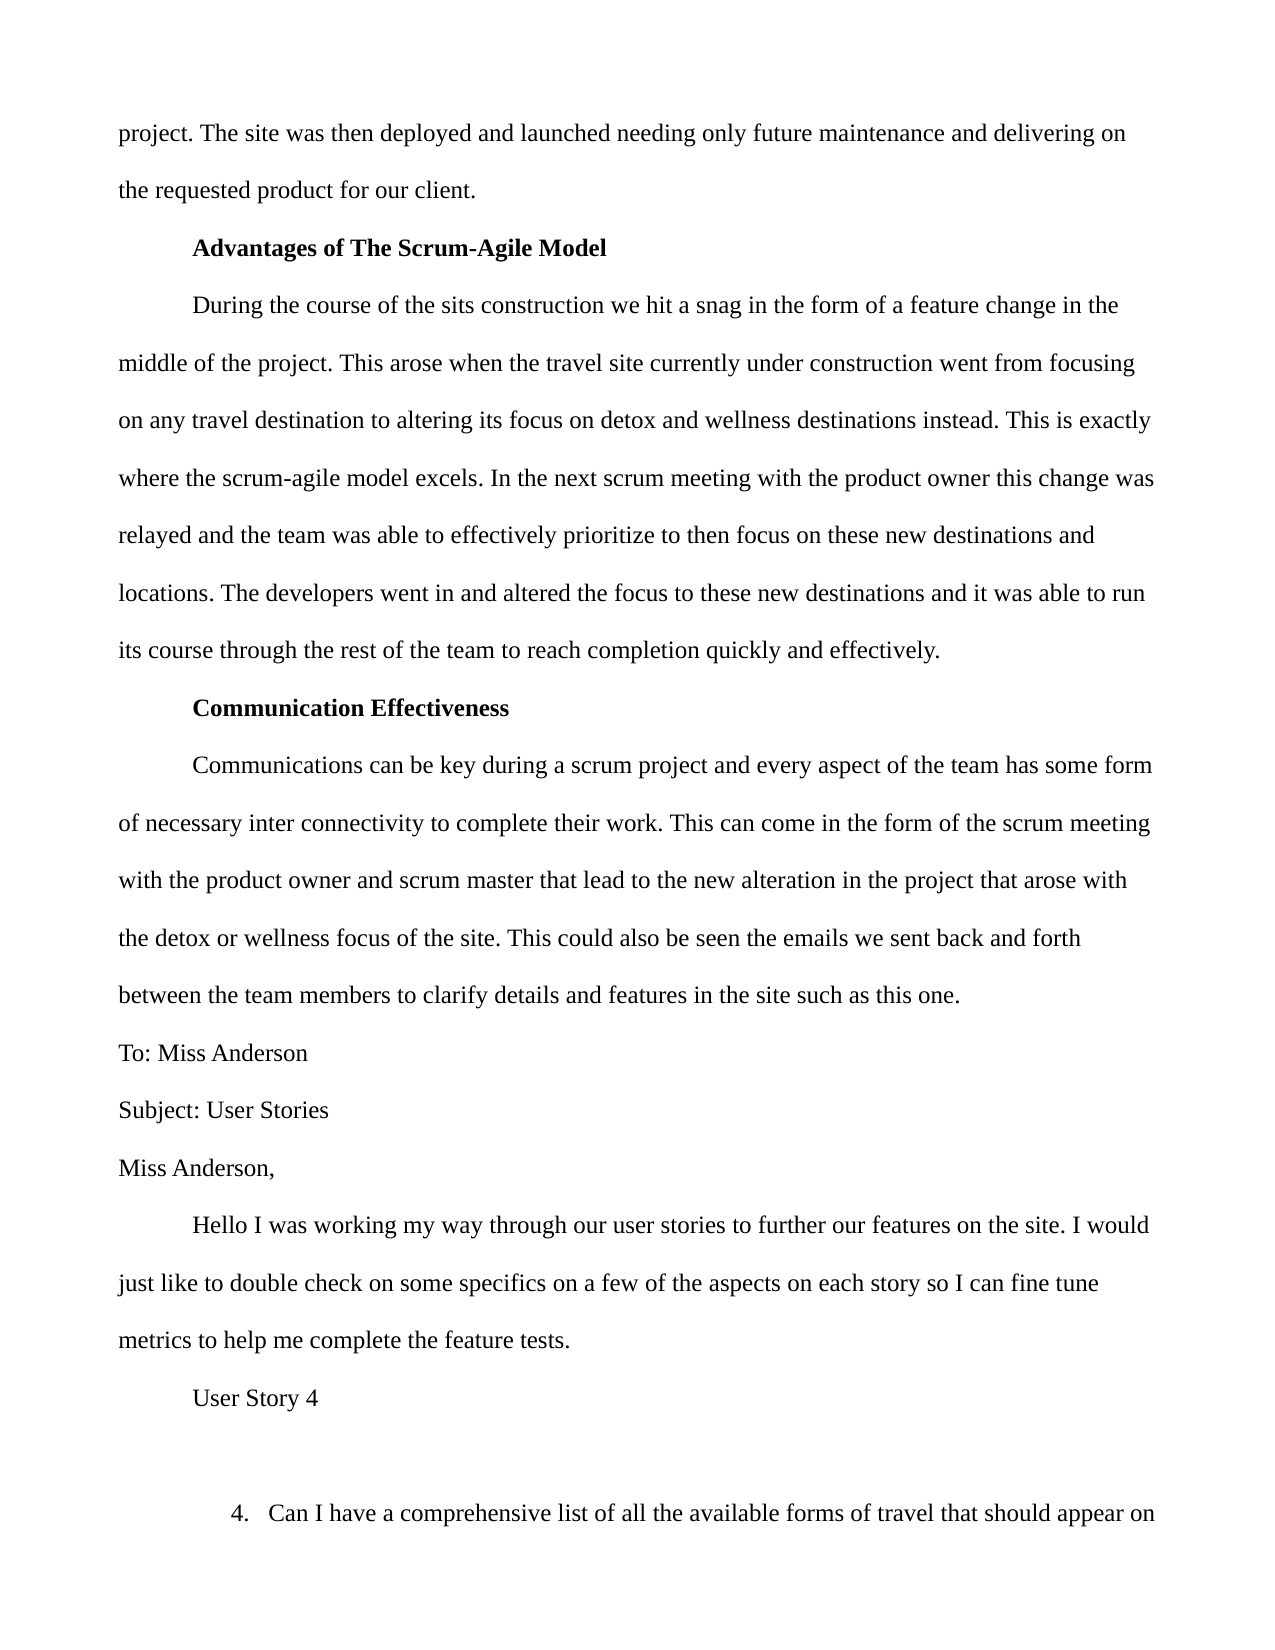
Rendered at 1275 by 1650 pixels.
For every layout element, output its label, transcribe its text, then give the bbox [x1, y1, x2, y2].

text Advantages of The Scrum-Agile Model [118, 233, 1157, 262]
text Subject: User Stories [118, 1096, 1157, 1124]
list Can I have a comprehensive list of all the available forms of travel that should appear on [231, 1498, 1157, 1527]
text Miss Anderson, [118, 1153, 1157, 1182]
text During the course of the sits construction we hit a snag in the form of a feature change in the middle of the project. This arose when the travel site currently under construction went from focusing on any travel destination to altering its focus on detox and wellness destinations instead. This is exactly where the scrum-agile model excels. In the next scrum meeting with the product owner this change was relayed and the team was able to effectively prioritize to then focus on these new destinations and locations. The developers went in and altered the focus to these new destinations and it was able to run its course through the rest of the team to reach completion quickly and effectively. [118, 291, 1157, 664]
text User Story 4 [118, 1383, 1157, 1412]
text To: Miss Anderson [118, 1038, 1157, 1067]
text project. The site was then deployed and launched needing only future maintenance and delivering on the requested product for our client. [118, 118, 1157, 204]
text Communication Effectiveness [118, 693, 1157, 722]
text Communications can be key during a scrum project and every aspect of the team has some form of necessary inter connectivity to complete their work. This can come in the form of the scrum meeting with the product owner and scrum master that lead to the new alteration in the project that arose with the detox or wellness focus of the site. This could also be seen the emails we sent back and forth between the team members to clarify details and features in the site such as this one. [118, 751, 1157, 1009]
text Hello I was working my way through our user stories to further our features on the site. I would just like to double check on some specifics on a few of the aspects on each story so I can fine tune metrics to help me complete the feature tests. [118, 1211, 1157, 1354]
